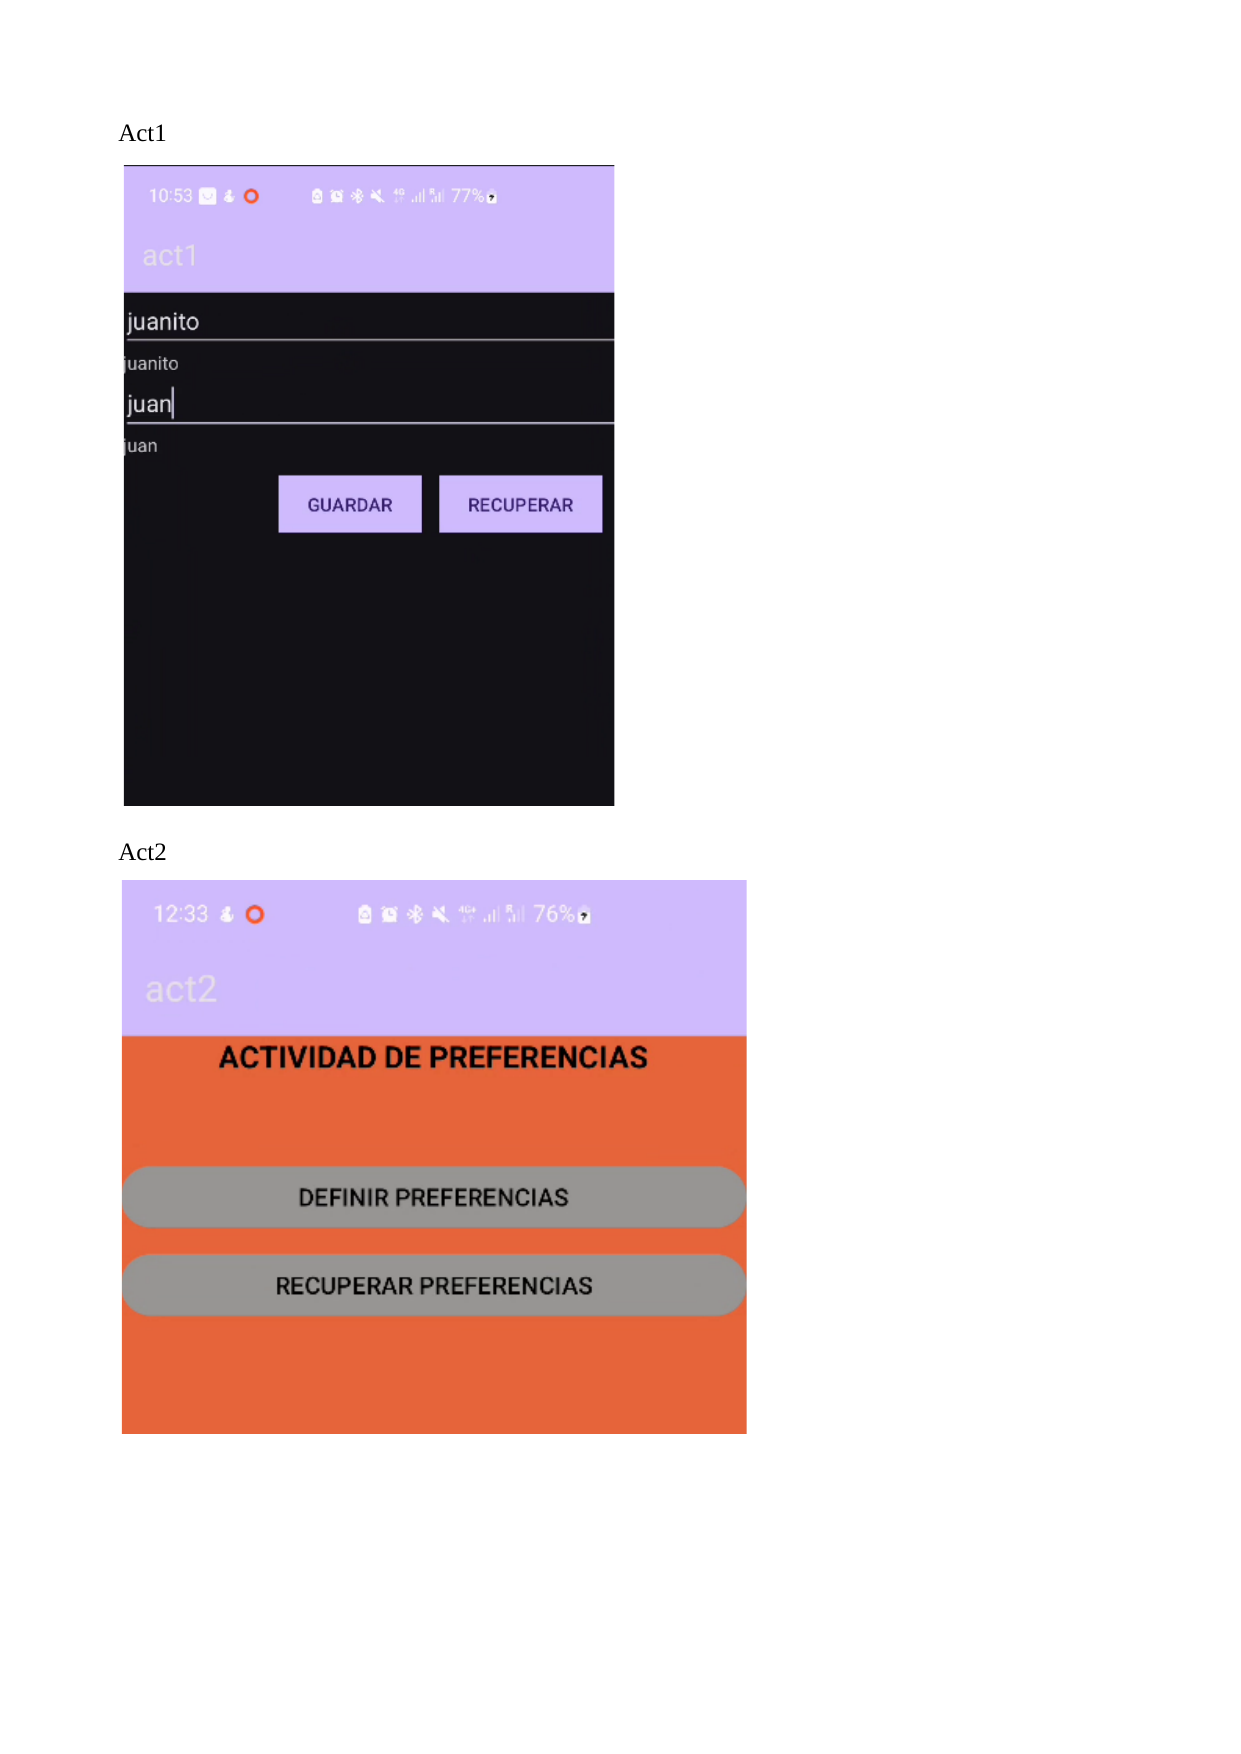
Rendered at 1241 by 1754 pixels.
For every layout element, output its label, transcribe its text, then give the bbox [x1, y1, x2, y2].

text Act1 [118, 118, 1122, 147]
text Act2 [118, 837, 1122, 866]
picture [121, 880, 747, 1434]
picture [123, 165, 615, 806]
